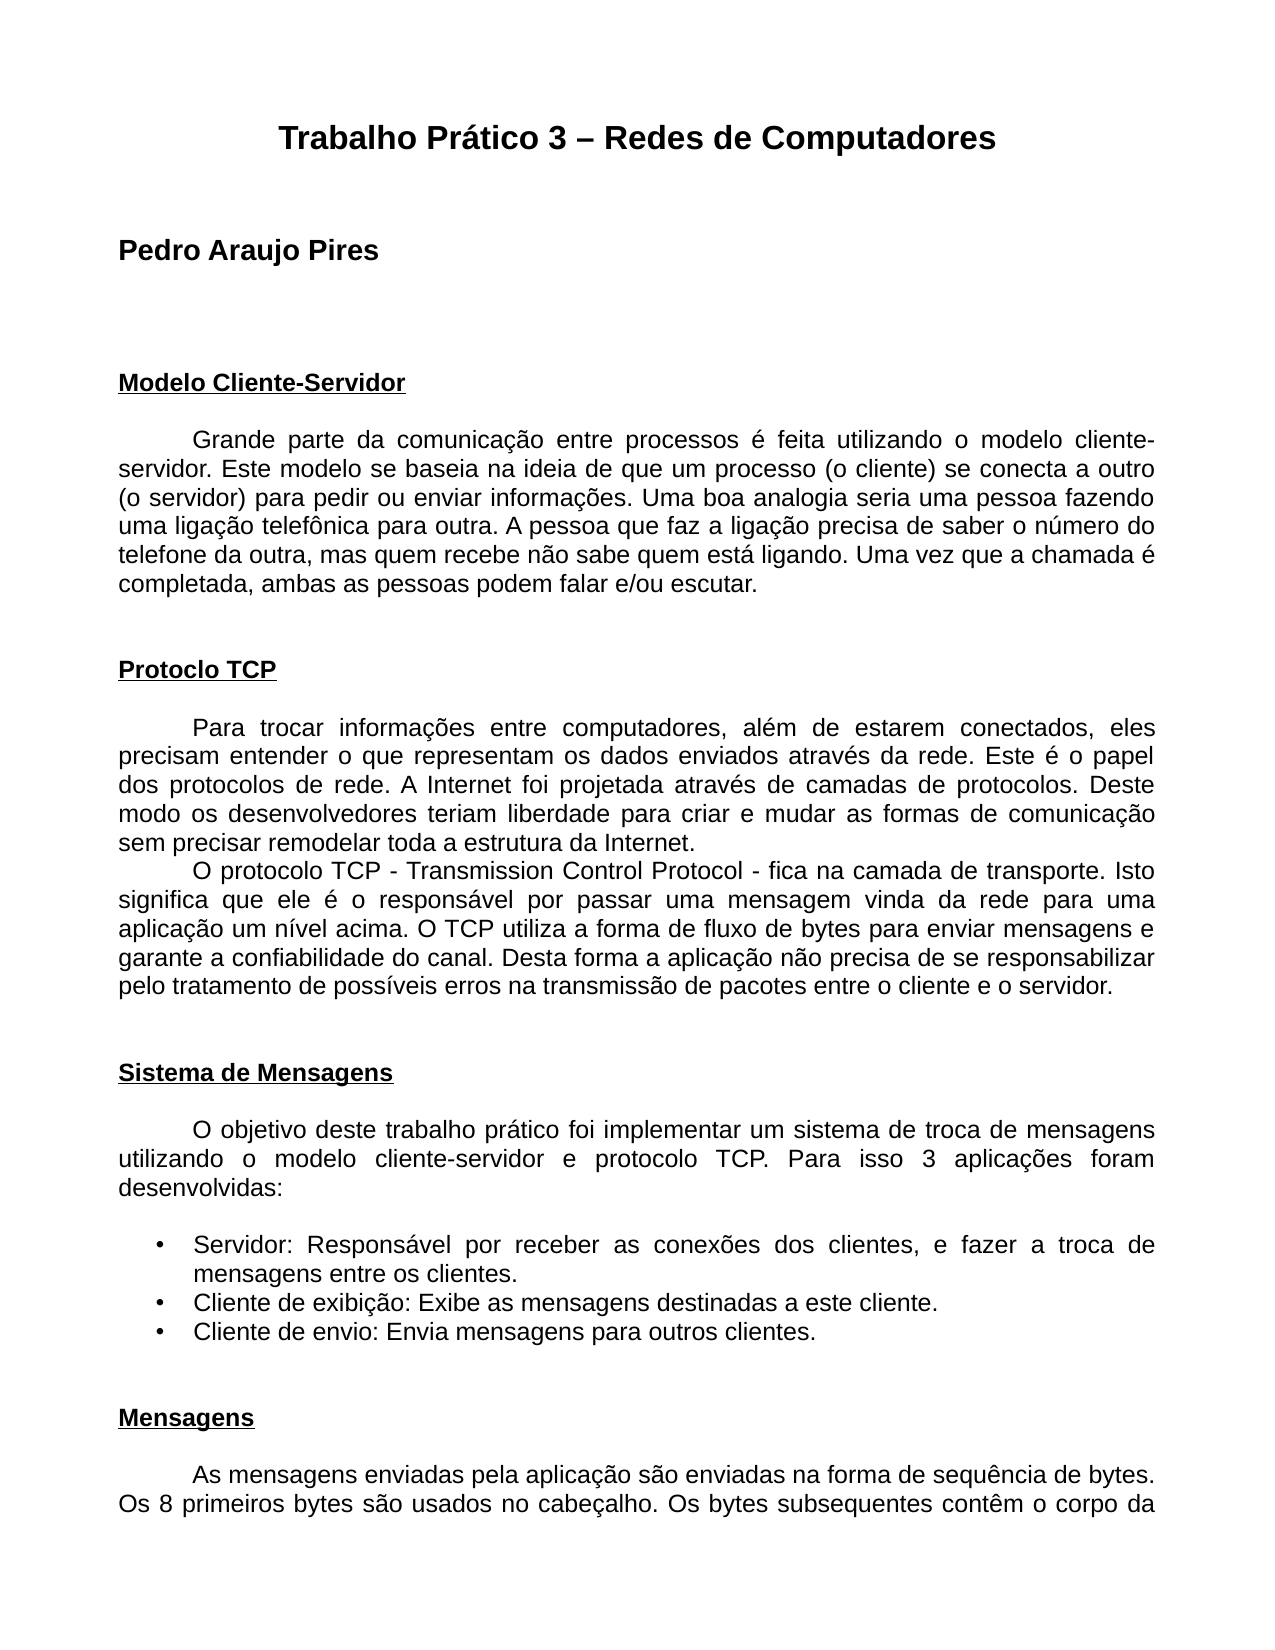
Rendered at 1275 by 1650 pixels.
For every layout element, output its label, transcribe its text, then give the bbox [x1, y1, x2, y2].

text Trabalho Prático 3 – Redes de Computadores [118, 118, 1157, 157]
text O protocolo TCP - Transmission Control Protocol - fica na camada de transporte. Isto significa que ele é o responsável por passar uma mensagem vinda da rede para uma aplicação um nível acima. O TCP utiliza a forma de fluxo de bytes para enviar mensagens e garante a confiabilidade do canal. Desta forma a aplicação não precisa de se responsabilizar pelo tratamento de possíveis erros na transmissão de pacotes entre o cliente e o servidor. [118, 856, 1157, 1000]
text Modelo Cliente-Servidor [118, 368, 1157, 396]
text As mensagens enviadas pela aplicação são enviadas na forma de sequência de bytes. Os 8 primeiros bytes são usados no cabeçalho. Os bytes subsequentes contêm o corpo da [118, 1460, 1157, 1518]
list Cliente de envio: Envia mensagens para outros clientes. [156, 1317, 1157, 1345]
list Servidor: Responsável por receber as conexões dos clientes, e fazer a troca de mensagens entre os clientes. [156, 1230, 1157, 1288]
text O objetivo deste trabalho prático foi implementar um sistema de troca de mensagens utilizando o modelo cliente-servidor e protocolo TCP. Para isso 3 aplicações foram desenvolvidas: [118, 1115, 1157, 1201]
text Sistema de Mensagens [118, 1058, 1157, 1086]
text Protoclo TCP [118, 655, 1157, 684]
list Cliente de exibição: Exibe as mensagens destinadas a este cliente. [156, 1288, 1157, 1317]
text Para trocar informações entre computadores, além de estarem conectados, eles precisam entender o que representam os dados enviados através da rede. Este é o papel dos protocolos de rede. A Internet foi projetada através de camadas de protocolos. Deste modo os desenvolvedores teriam liberdade para criar e mudar as formas de comunicação sem precisar remodelar toda a estrutura da Internet. [118, 713, 1157, 856]
text Grande parte da comunicação entre processos é feita utilizando o modelo cliente-servidor. Este modelo se baseia na ideia de que um processo (o cliente) se conecta a outro (o servidor) para pedir ou enviar informações. Uma boa analogia seria uma pessoa fazendo uma ligação telefônica para outra. A pessoa que faz a ligação precisa de saber o número do telefone da outra, mas quem recebe não sabe quem está ligando. Uma vez que a chamada é completada, ambas as pessoas podem falar e/ou escutar. [118, 425, 1157, 598]
text Pedro Araujo Pires [118, 233, 1157, 267]
text Mensagens [118, 1403, 1157, 1432]
